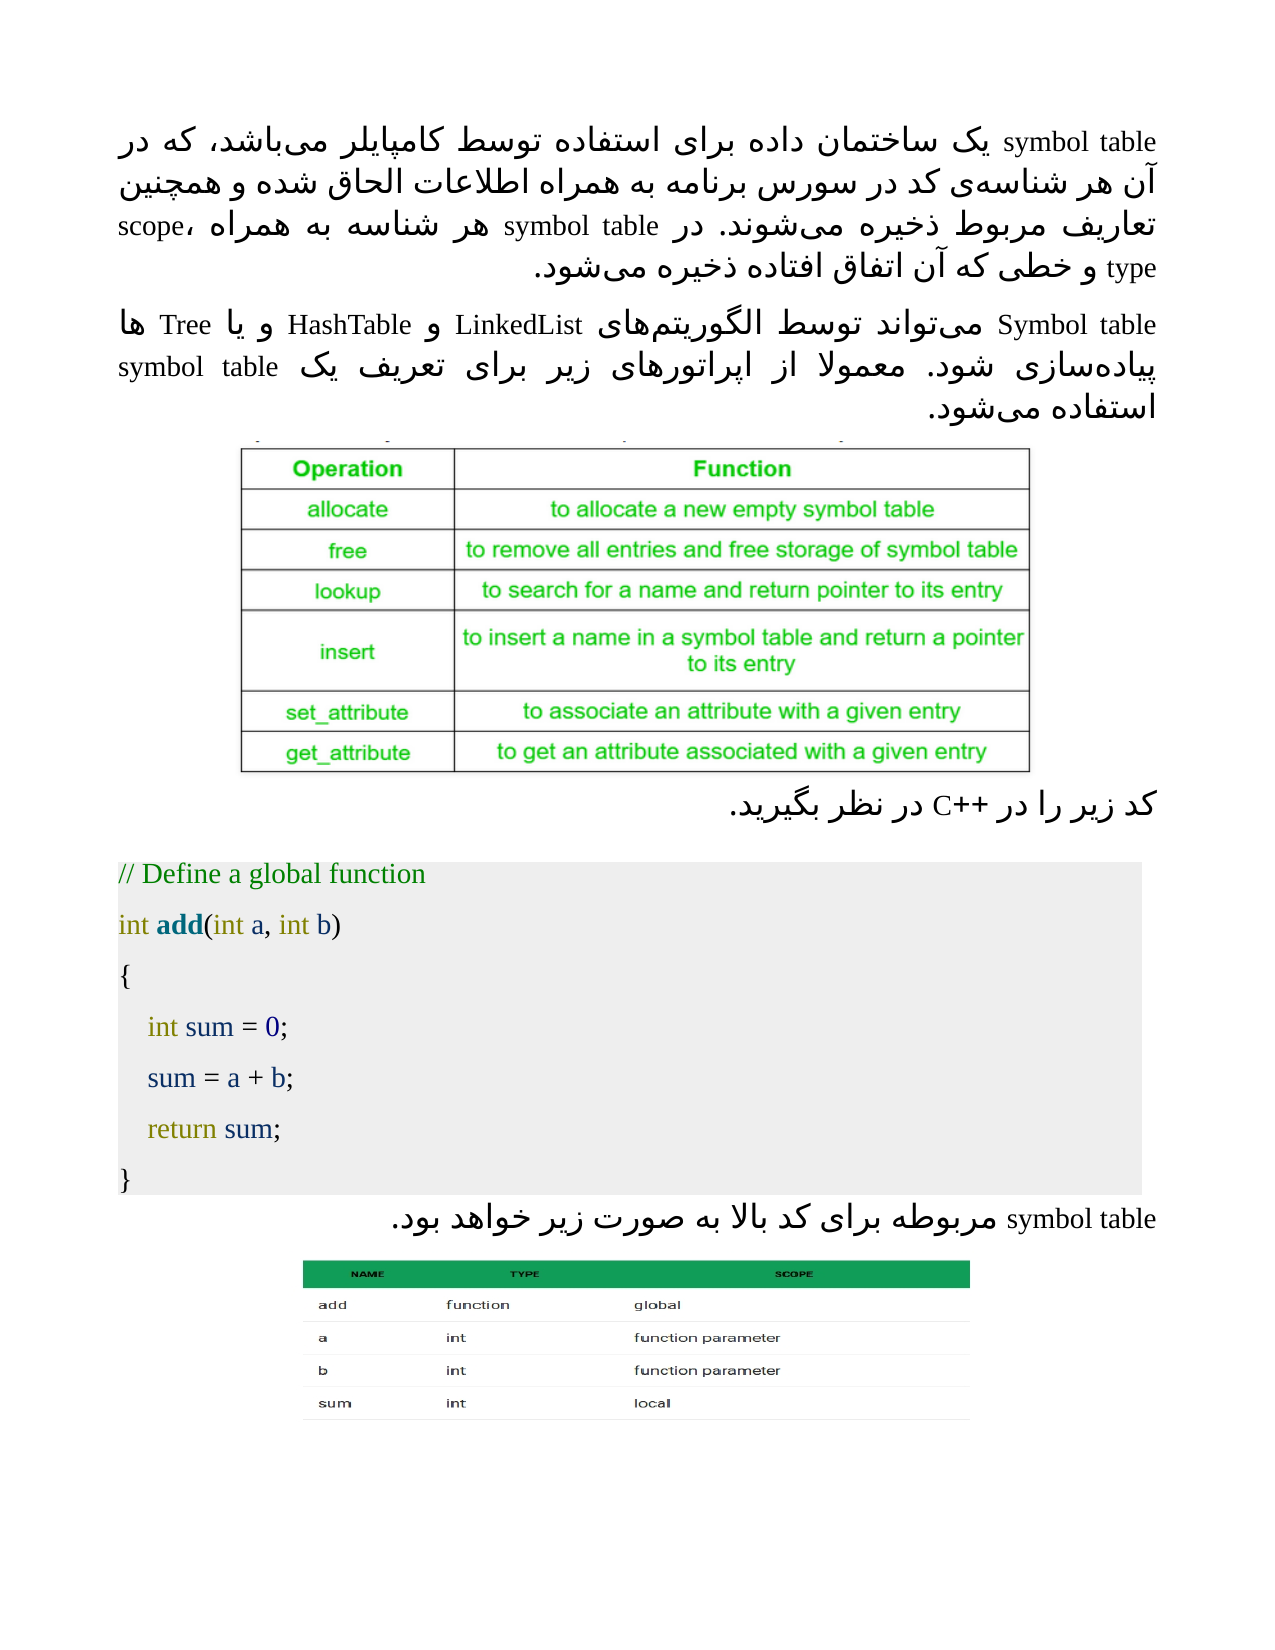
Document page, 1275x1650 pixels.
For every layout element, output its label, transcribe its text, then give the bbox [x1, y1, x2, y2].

text int sum = 0; [118, 1015, 1142, 1042]
text کد زیر را در ++C در نظر بگیرید. [118, 441, 1157, 824]
text { [118, 964, 1142, 991]
text return sum; [118, 1117, 1142, 1144]
picture [287, 1251, 988, 1428]
text // Define a global function [118, 862, 1142, 889]
text sum = a + b; [118, 1066, 1142, 1093]
text int add(int a, int b) [118, 913, 1142, 940]
text Symbol table می‌تواند توسط الگوریتم‌های LinkedList و HashTable و یا Tree ها پیاده‌سازی شود. معمولا از اپراتور‌های زیر برای تعریف یک symbol table استفاده می‌شود. [118, 301, 1157, 427]
text } [118, 1168, 1142, 1195]
text symbol table یک ساختمان داده برای استفاده توسط کامپایلر می‌باشد، که در آن هر شناسه‌ی کد در سورس برنامه به همراه اطلاعات الحاق شده و همچنین تعاریف مربوط ذخیره می‌شوند. در symbol table هر شناسه به همراه scope، type و خطی که آن اتفاق افتاده ذخیره می‌شود. [118, 118, 1157, 286]
picture [232, 441, 1043, 782]
text symbol table مربوطه برای کد بالا به صورت زیر خواهد بود. [118, 1195, 1157, 1237]
